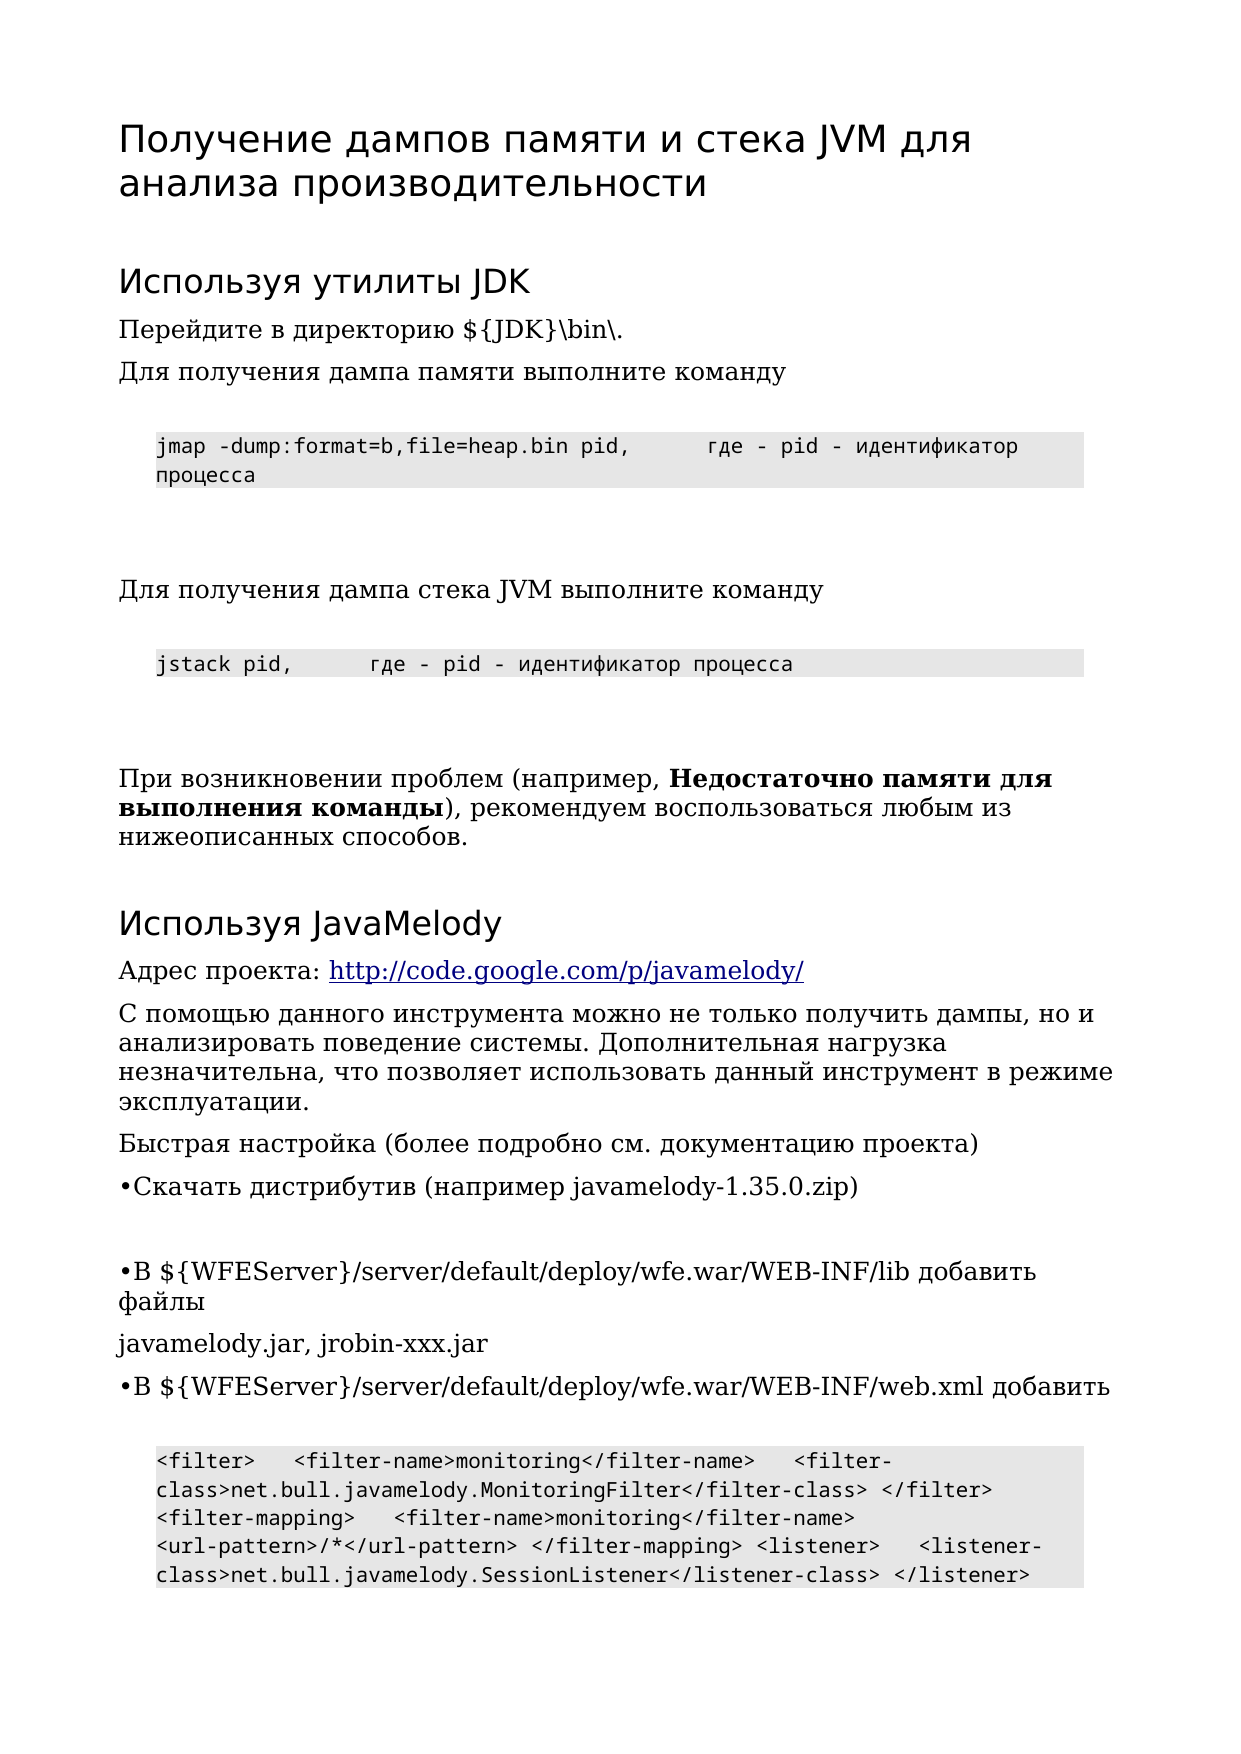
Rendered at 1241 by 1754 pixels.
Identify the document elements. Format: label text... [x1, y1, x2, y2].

subtitle Используя утилиты JDK [118, 262, 1122, 301]
text jstack pid, где - pid - идентификатор процесса [156, 649, 1084, 677]
text jmap -dump:format=b,file=heap.bin pid, где - pid - идентификатор процесса [156, 432, 1084, 488]
text javamelody.jar, jrobin-xxx.jar [118, 1329, 1122, 1358]
text Перейдите в директорию ${JDK}\bin\. [118, 315, 1122, 344]
text Для получения дампа стека JVM выполните команду [118, 575, 1122, 604]
subtitle Используя JavaMelody [118, 904, 1122, 943]
text С помощью данного инструмента можно не только получить дампы, но и анализировать поведение системы. Дополнительная нагрузка незначительна, что позволяет использовать данный инструмент в режиме эксплуатации. [118, 999, 1122, 1116]
text Адрес проекта: http://code.google.com/p/javamelody/ [118, 956, 1122, 986]
text <filter> <filter-name>monitoring</filter-name> <filter-class>net.bull.javamelody.MonitoringFilter</filter-class> </filter> <filter-mapping> <filter-name>monitoring</filter-name> <url-pattern>/*</url-pattern> </filter-mapping> <listener> <listener-class>net.bull.javamelody.SessionListener</listener-class> </listener> [156, 1446, 1084, 1588]
list Скачать дистрибутив (например javamelody-1.35.0.zip) [118, 1172, 1122, 1201]
text При возникновении проблем (например, Недостаточно памяти для выполнения команды), рекомендуем воспользоваться любым из нижеописанных способов. [118, 764, 1122, 852]
list В ${WFEServer}/server/default/deploy/wfe.war/WEB-INF/web.xml добавить [118, 1372, 1122, 1401]
subtitle Получение дампов памяти и стека JVM для анализа производительности [118, 118, 1122, 205]
text Быстрая настройка (более подробно см. документацию проекта) [118, 1129, 1122, 1158]
text Для получения дампа памяти выполните команду [118, 357, 1122, 387]
list В ${WFEServer}/server/default/deploy/wfe.war/WEB-INF/lib добавить файлы [118, 1257, 1122, 1316]
